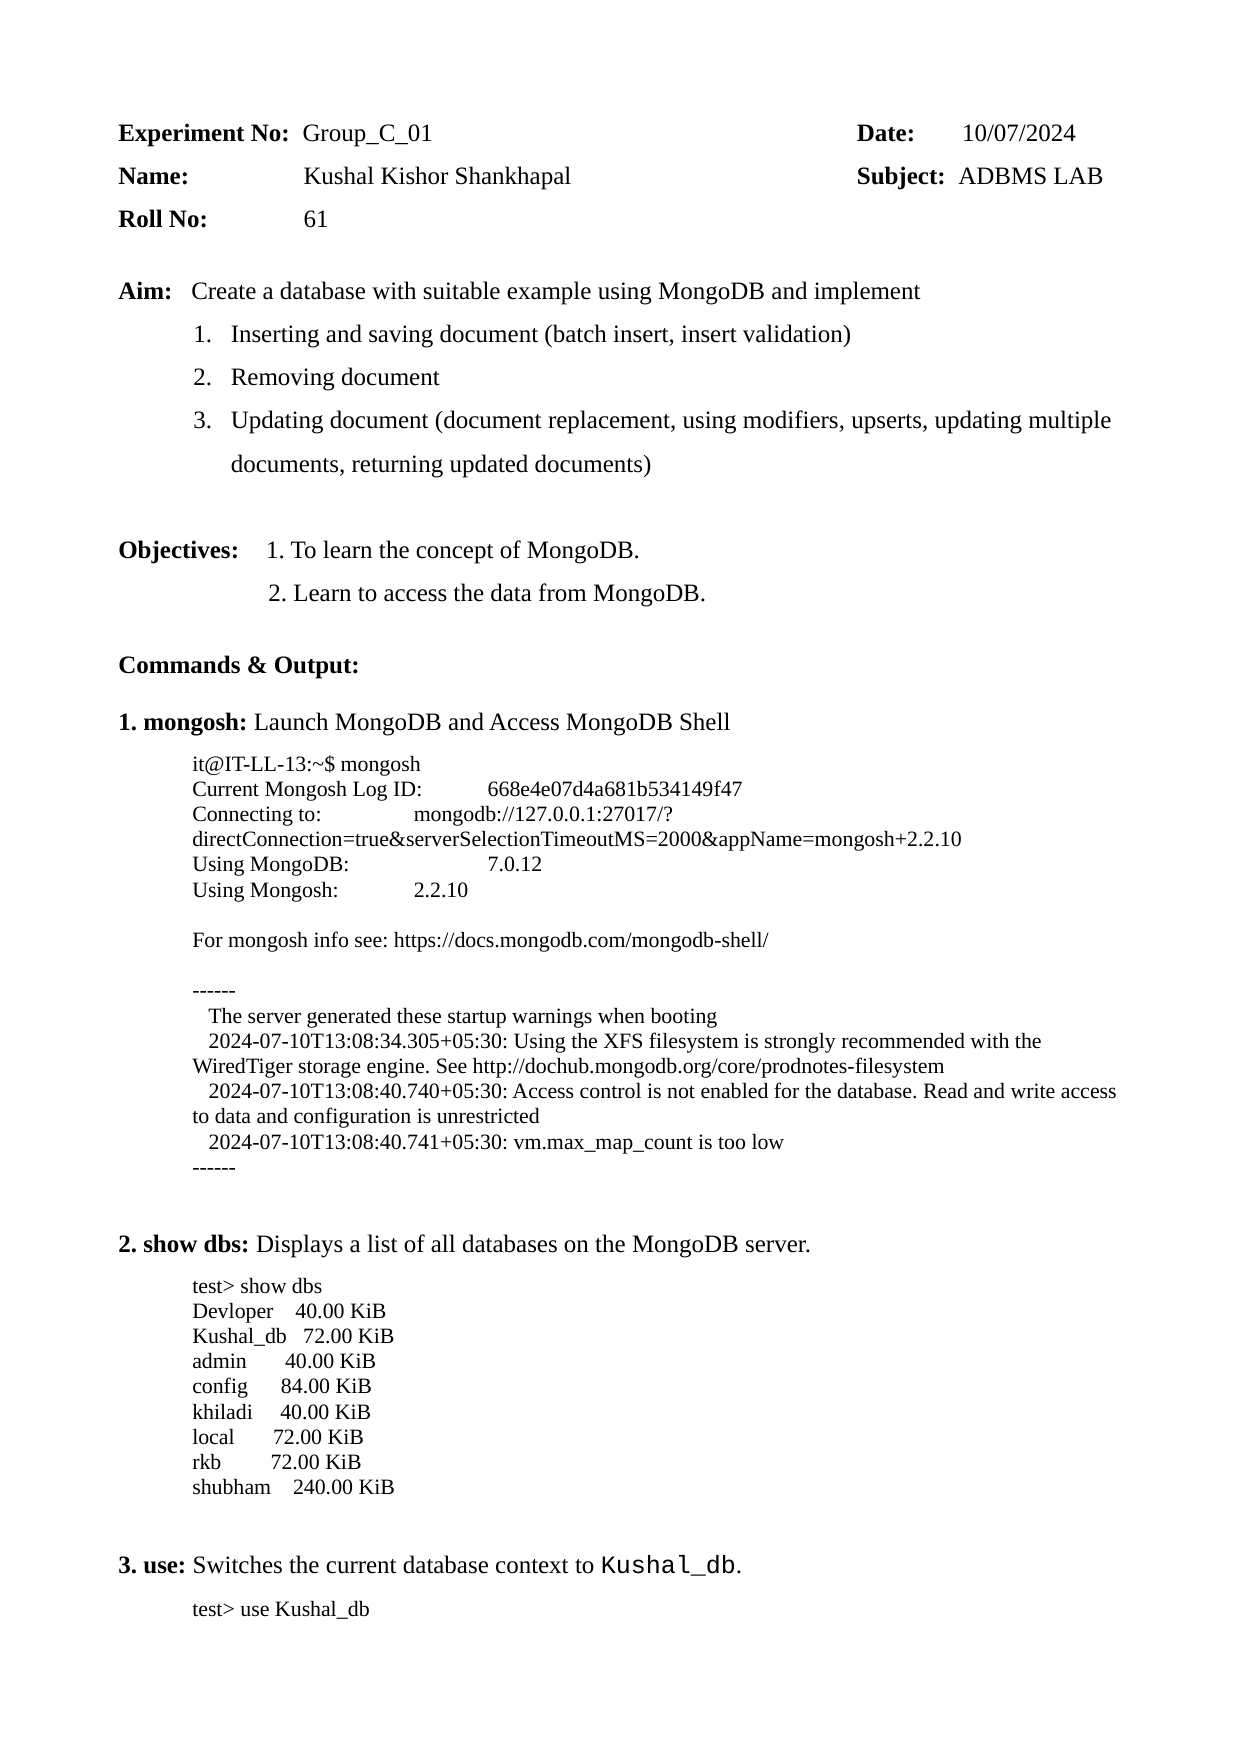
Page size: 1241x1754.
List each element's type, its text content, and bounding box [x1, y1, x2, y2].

text 2. show dbs: Displays a list of all databases on the MongoDB server. [118, 1229, 1121, 1258]
text Commands & Output: [118, 650, 1122, 679]
text local 72.00 KiB [192, 1424, 1122, 1449]
text Using MongoDB: 7.0.12 [192, 851, 1122, 877]
text Using Mongosh: 2.2.10 [192, 877, 1122, 902]
list Inserting and saving document (batch insert, insert validation) [193, 319, 1121, 348]
text shubham 240.00 KiB [192, 1474, 1122, 1499]
list Updating document (document replacement, using modifiers, upserts, updating multiple documents, returning updated documents) [193, 406, 1121, 477]
text Aim: Create a database with suitable example using MongoDB and implement [118, 276, 1121, 305]
text Devloper 40.00 KiB [192, 1298, 1122, 1323]
text ------ [192, 977, 1122, 1003]
text 2. Learn to access the data from MongoDB. [118, 578, 1121, 607]
text 3. use: Switches the current database context to Kushal_db. [118, 1550, 1121, 1581]
text Objectives: 1. To learn the concept of MongoDB. [118, 535, 1121, 564]
text Connecting to: mongodb://127.0.0.1:27017/?directConnection=true&serverSelectionTimeoutMS=2000&appName=mongosh+2.2.10 [192, 801, 1122, 851]
text config 84.00 KiB [192, 1373, 1122, 1399]
text admin 40.00 KiB [192, 1348, 1122, 1373]
text For mongosh info see: https://docs.mongodb.com/mongodb-shell/ [192, 927, 1122, 952]
text test> show dbs [192, 1273, 1122, 1298]
text The server generated these startup warnings when booting [192, 1003, 1122, 1028]
text 1. mongosh: Launch MongoDB and Access MongoDB Shell [118, 707, 1121, 736]
list Removing document [193, 362, 1121, 391]
text test> use Kushal_db [192, 1596, 1122, 1621]
text Kushal_db 72.00 KiB [192, 1323, 1122, 1348]
text ------ [192, 1154, 1122, 1179]
text khiladi 40.00 KiB [192, 1399, 1122, 1424]
text Name: Kushal Kishor Shankhapal Subject: ADBMS LAB [118, 161, 1121, 190]
text Current Mongosh Log ID: 668e4e07d4a681b534149f47 [192, 776, 1122, 801]
text it@IT-LL-13:~$ mongosh [192, 751, 1122, 776]
text rkb 72.00 KiB [192, 1449, 1122, 1474]
text Experiment No: Group_C_01 Date: 10/07/2024 [118, 118, 1121, 147]
text 2024-07-10T13:08:40.741+05:30: vm.max_map_count is too low [192, 1129, 1122, 1154]
text 2024-07-10T13:08:34.305+05:30: Using the XFS filesystem is strongly recommended with the WiredTiger storage engine. See http://dochub.mongodb.org/core/prodnotes-filesystem [192, 1028, 1122, 1078]
text 2024-07-10T13:08:40.740+05:30: Access control is not enabled for the database. Read and write access to data and configuration is unrestricted [192, 1078, 1122, 1129]
text Roll No: 61 [118, 204, 1121, 233]
